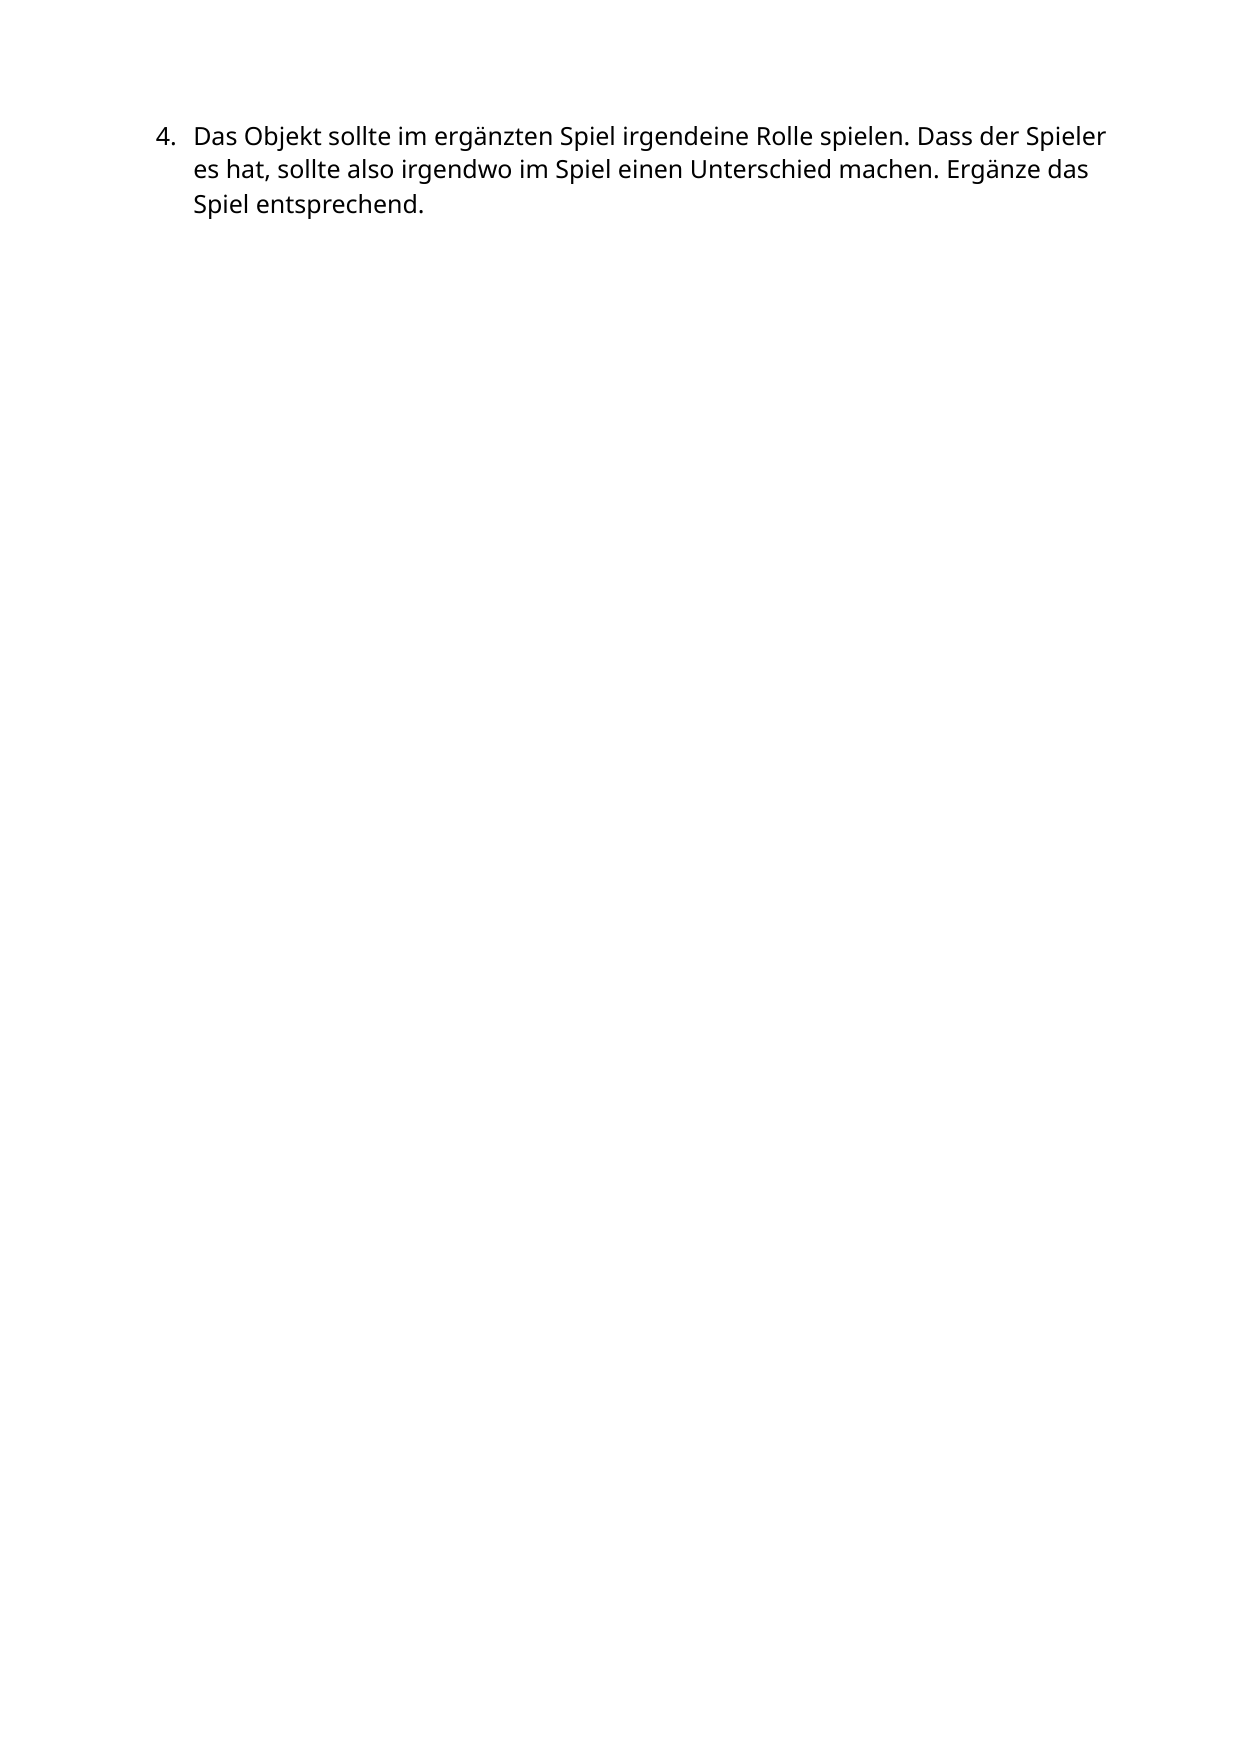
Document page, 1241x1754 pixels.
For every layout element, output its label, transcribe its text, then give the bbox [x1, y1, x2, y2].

list Das Objekt sollte im ergänzten Spiel irgendeine Rolle spielen. Dass der Spieler es hat, sollte also irgendwo im Spiel einen Unterschied machen. Ergänze das Spiel entsprechend. [156, 118, 1122, 220]
